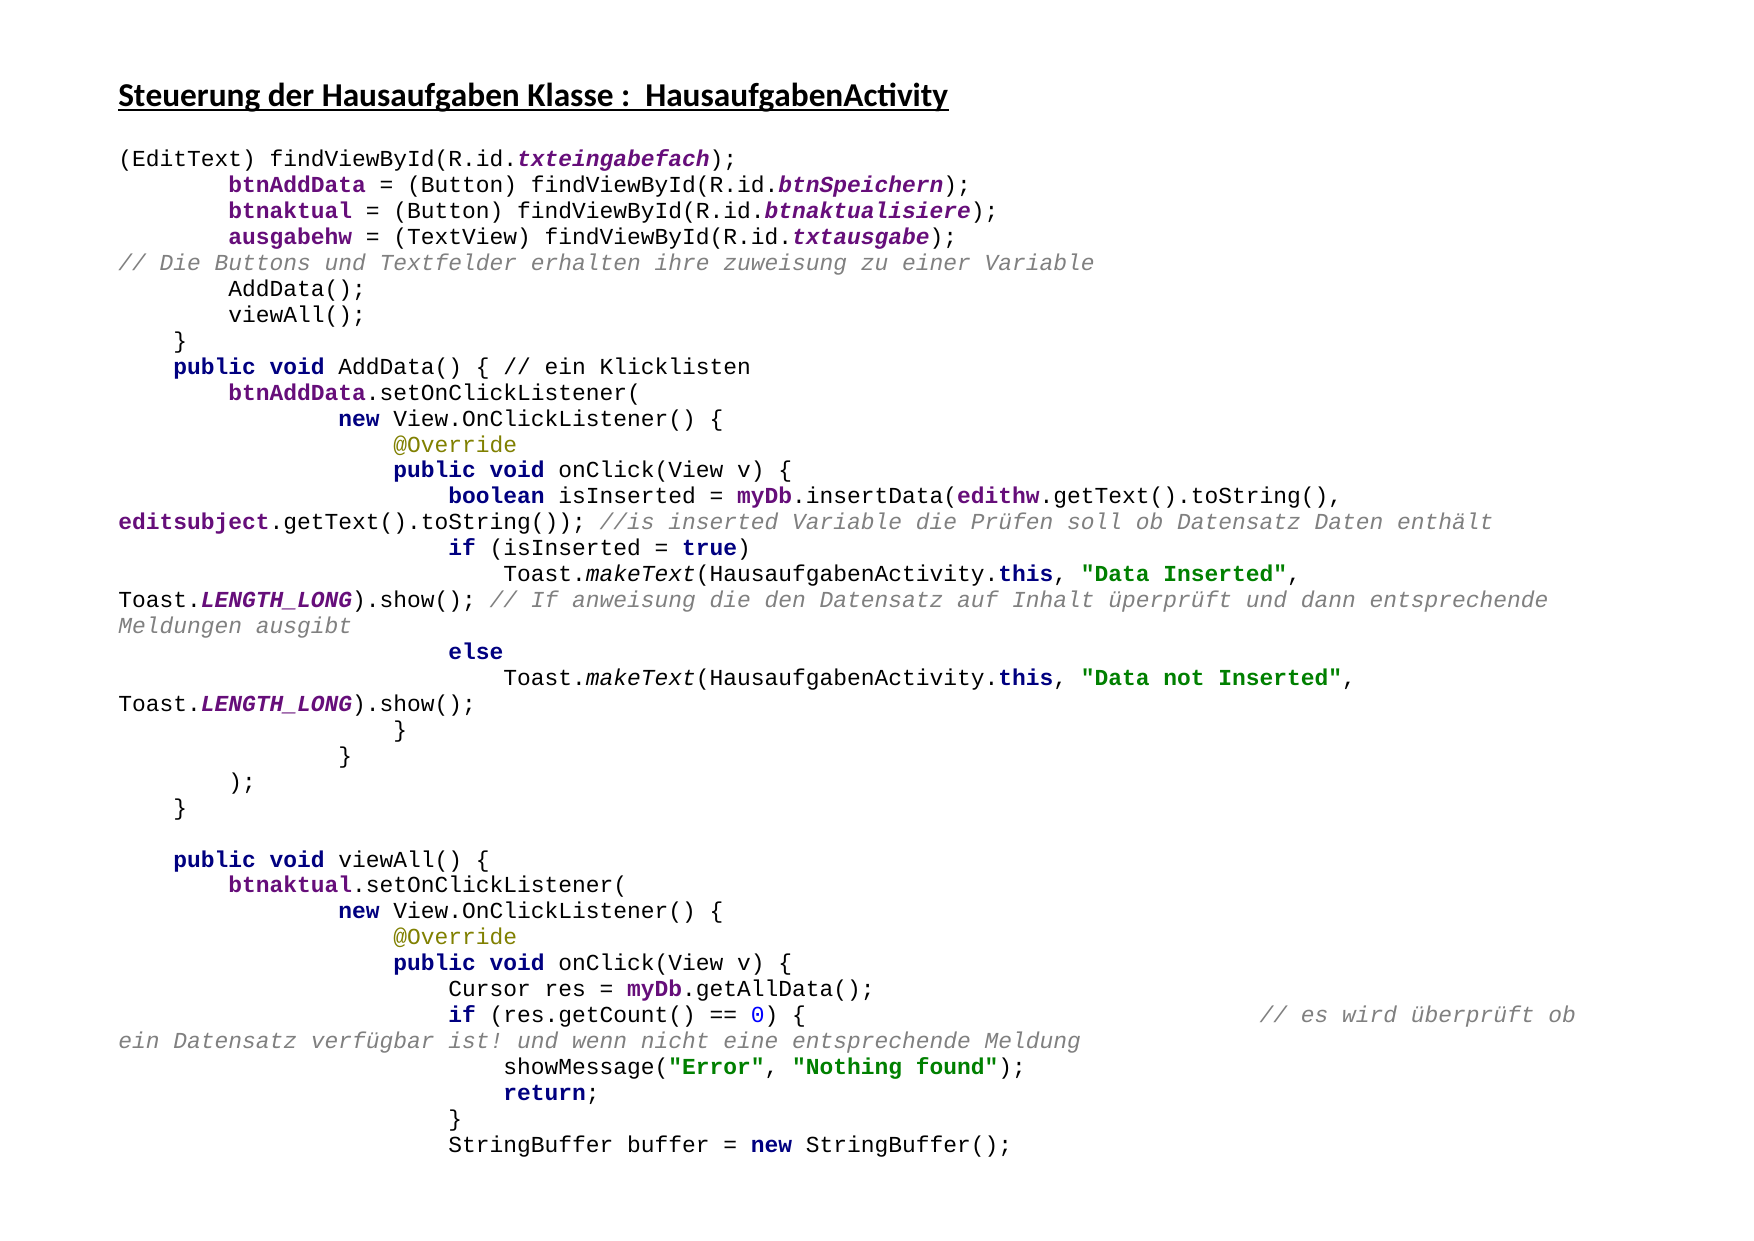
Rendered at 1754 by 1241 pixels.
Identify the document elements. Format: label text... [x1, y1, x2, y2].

text (EditText) findViewById(R.id.txteingabefach); btnAddData = (Button) findViewById(R.id.btnSpeichern); btnaktual = (Button) findViewById(R.id.btnaktualisiere); ausgabehw = (TextView) findViewById(R.id.txtausgabe); // Die Buttons und Textfelder erhalten ihre zuweisung zu einer Variable AddData(); viewAll(); } public void AddData() { // ein Klicklisten btnAddData.setOnClickListener( new View.OnClickListener() { @Override public void onClick(View v) { boolean isInserted = myDb.insertData(edithw.getText().toString(), editsubject.getText().toString()); //is inserted Variable die Prüfen soll ob Datensatz Daten enthält if (isInserted = true) Toast.makeText(HausaufgabenActivity.this, "Data Inserted", Toast.LENGTH_LONG).show(); // If anweisung die den Datensatz auf Inhalt üperprüft und dann entsprechende Meldungen ausgibt else Toast.makeText(HausaufgabenActivity.this, "Data not Inserted", Toast.LENGTH_LONG).show(); } } ); } public void viewAll() { // viewALL Methode die einen CLicklistener initialisiert btnaktual.setOnClickListener( new View.OnClickListener() { @Override public void onClick(View v) { Cursor res = myDb.getAllData(); if (res.getCount() == 0) { // es wird überprüft ob ein Datensatz verfügbar ist! und wenn nicht eine entsprechende Meldung showMessage("Error", "Nothing found"); return; } StringBuffer buffer = new StringBuffer(); [118, 148, 1606, 1159]
